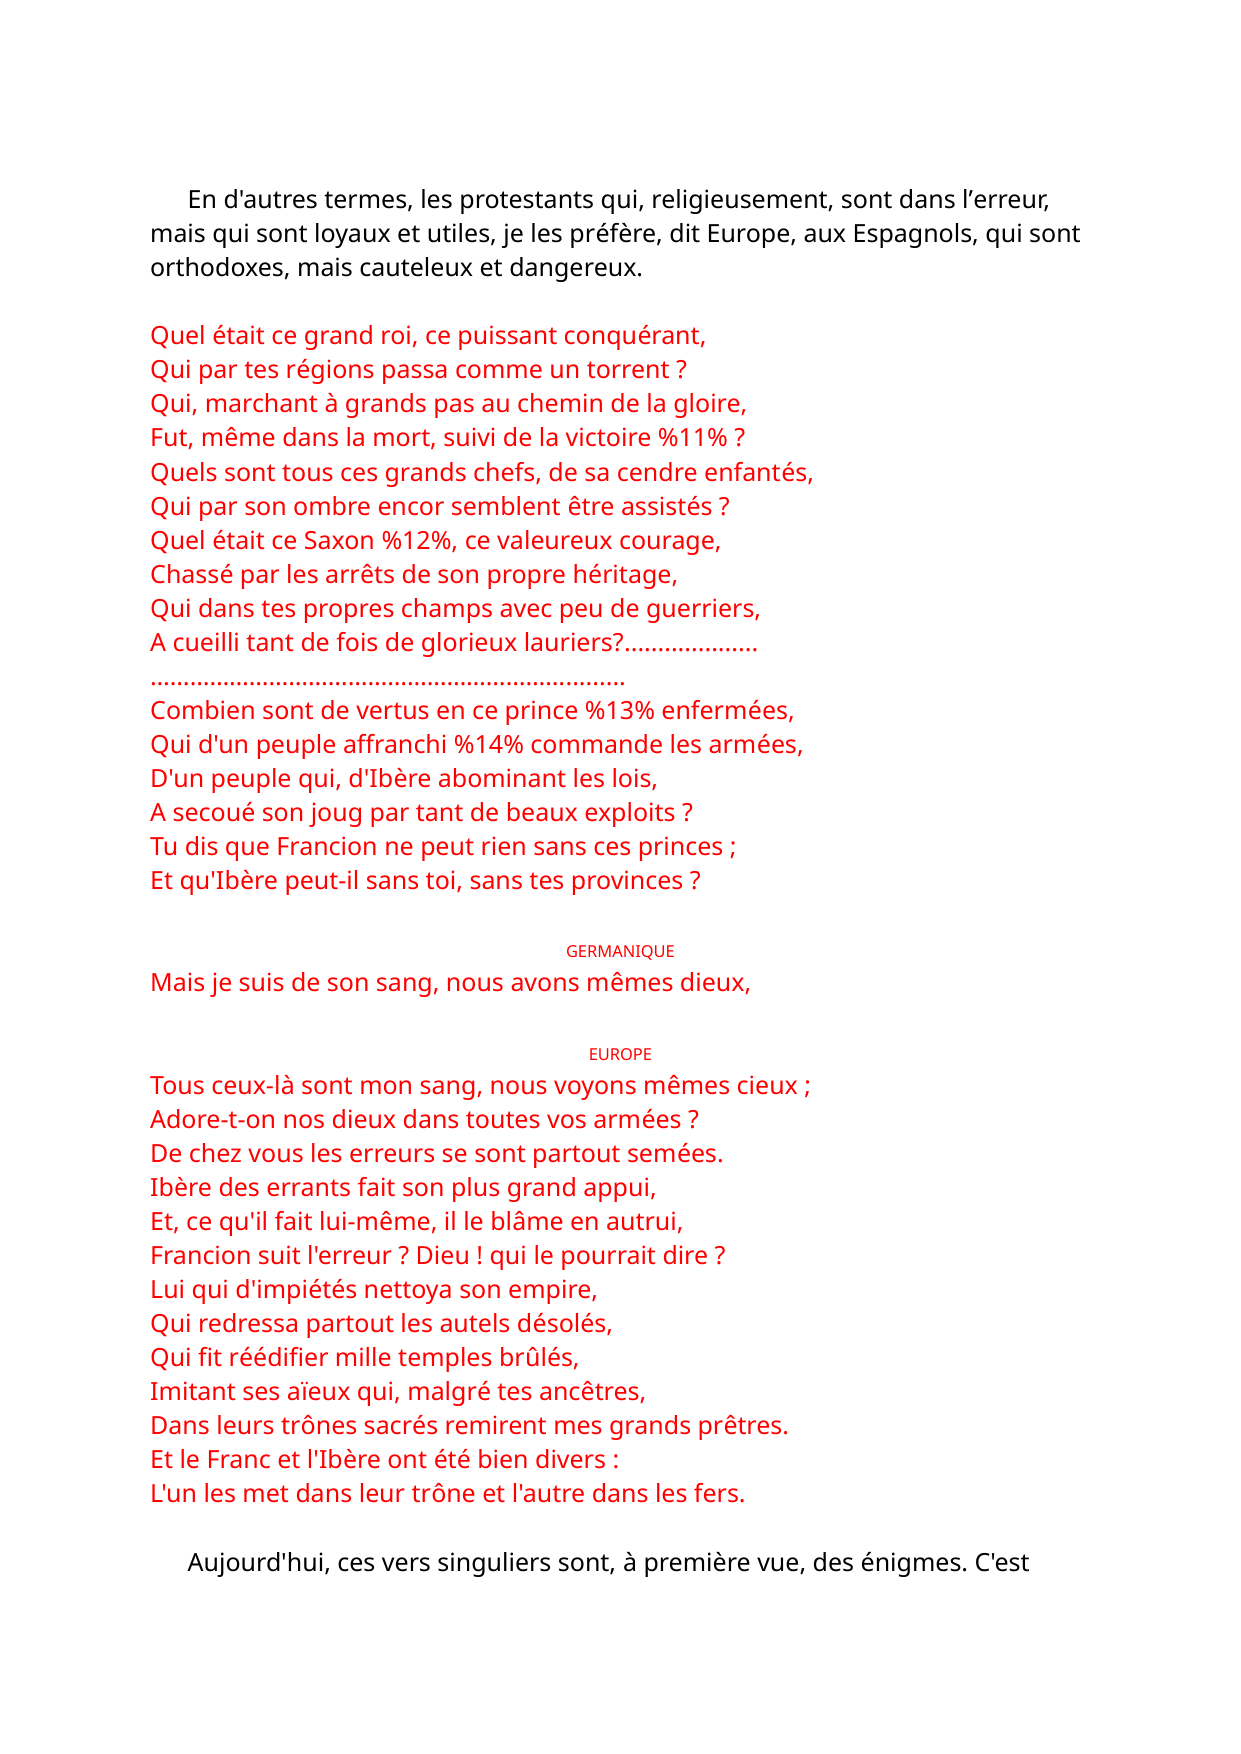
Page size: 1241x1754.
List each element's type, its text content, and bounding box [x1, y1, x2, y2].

text A cueilli tant de fois de glorieux lauriers?.................... [150, 624, 1091, 658]
text Qui dans tes propres champs avec peu de guerriers, [150, 590, 1091, 624]
text Tu dis que Francion ne peut rien sans ces princes ; [150, 829, 1091, 863]
text Adore-t-on nos dieux dans toutes vos armées ? [150, 1101, 1091, 1135]
text Chassé par les arrêts de son propre héritage, [150, 556, 1091, 590]
text De chez vous les erreurs se sont partout semées. [150, 1135, 1091, 1169]
text Et qu'Ibère peut-il sans toi, sans tes provinces ? [150, 863, 1091, 897]
text Lui qui d'impiétés nettoya son empire, [150, 1272, 1091, 1306]
text Aujourd'hui, ces vers singuliers sont, à première vue, des énigmes. C'est [150, 1544, 1091, 1578]
text Et le Franc et l'Ibère ont été bien divers : [150, 1442, 1091, 1476]
text Qui redressa partout les autels désolés, [150, 1306, 1091, 1340]
text Qui par son ombre encor semblent être assistés ? [150, 488, 1091, 522]
text En d'autres termes, les protestants qui, religieu­sement, sont dans l’erreur, mais qui sont loyaux et utiles, je les préfère, dit Europe, aux Espagnols, qui sont orthodoxes, mais cauteleux et dange­reux. [150, 182, 1091, 284]
text ………………………………………………………......... [150, 658, 1091, 693]
text Fut, même dans la mort, suivi de la victoire %11% ? [150, 420, 1091, 454]
text Imitant ses aïeux qui, malgré tes ancêtres, [150, 1374, 1091, 1408]
text europe [150, 1033, 1091, 1067]
text Tous ceux-là sont mon sang, nous voyons mêmes cieux ; [150, 1067, 1091, 1101]
text D'un peuple qui, d'Ibère abominant les lois, [150, 761, 1091, 795]
text Qui fit réédifier mille temples brûlés, [150, 1340, 1091, 1374]
text Dans leurs trônes sacrés remirent mes grands prêtres. [150, 1408, 1091, 1442]
text Qui d'un peuple affranchi %14% commande les armées, [150, 727, 1091, 761]
text germanique [150, 931, 1091, 965]
text Mais je suis de son sang, nous avons mêmes dieux, [150, 965, 1091, 999]
text Qui par tes régions passa comme un torrent ? [150, 352, 1091, 386]
text Quel était ce grand roi, ce puissant conquérant, [150, 318, 1091, 352]
text Qui, marchant à grands pas au chemin de la gloire, [150, 386, 1091, 420]
text L'un les met dans leur trône et l'autre dans les fers. [150, 1476, 1091, 1510]
text Combien sont de vertus en ce prince %13% enfermées, [150, 693, 1091, 727]
text Et, ce qu'il fait lui-même, il le blâme en autrui, [150, 1203, 1091, 1238]
text Quels sont tous ces grands chefs, de sa cendre enfantés, [150, 454, 1091, 488]
text Francion suit l'erreur ? Dieu ! qui le pourrait dire ? [150, 1238, 1091, 1272]
text A secoué son joug par tant de beaux exploits ? [150, 795, 1091, 829]
text Ibère des errants fait son plus grand appui, [150, 1169, 1091, 1203]
text Quel était ce Saxon %12%, ce valeureux courage, [150, 522, 1091, 556]
